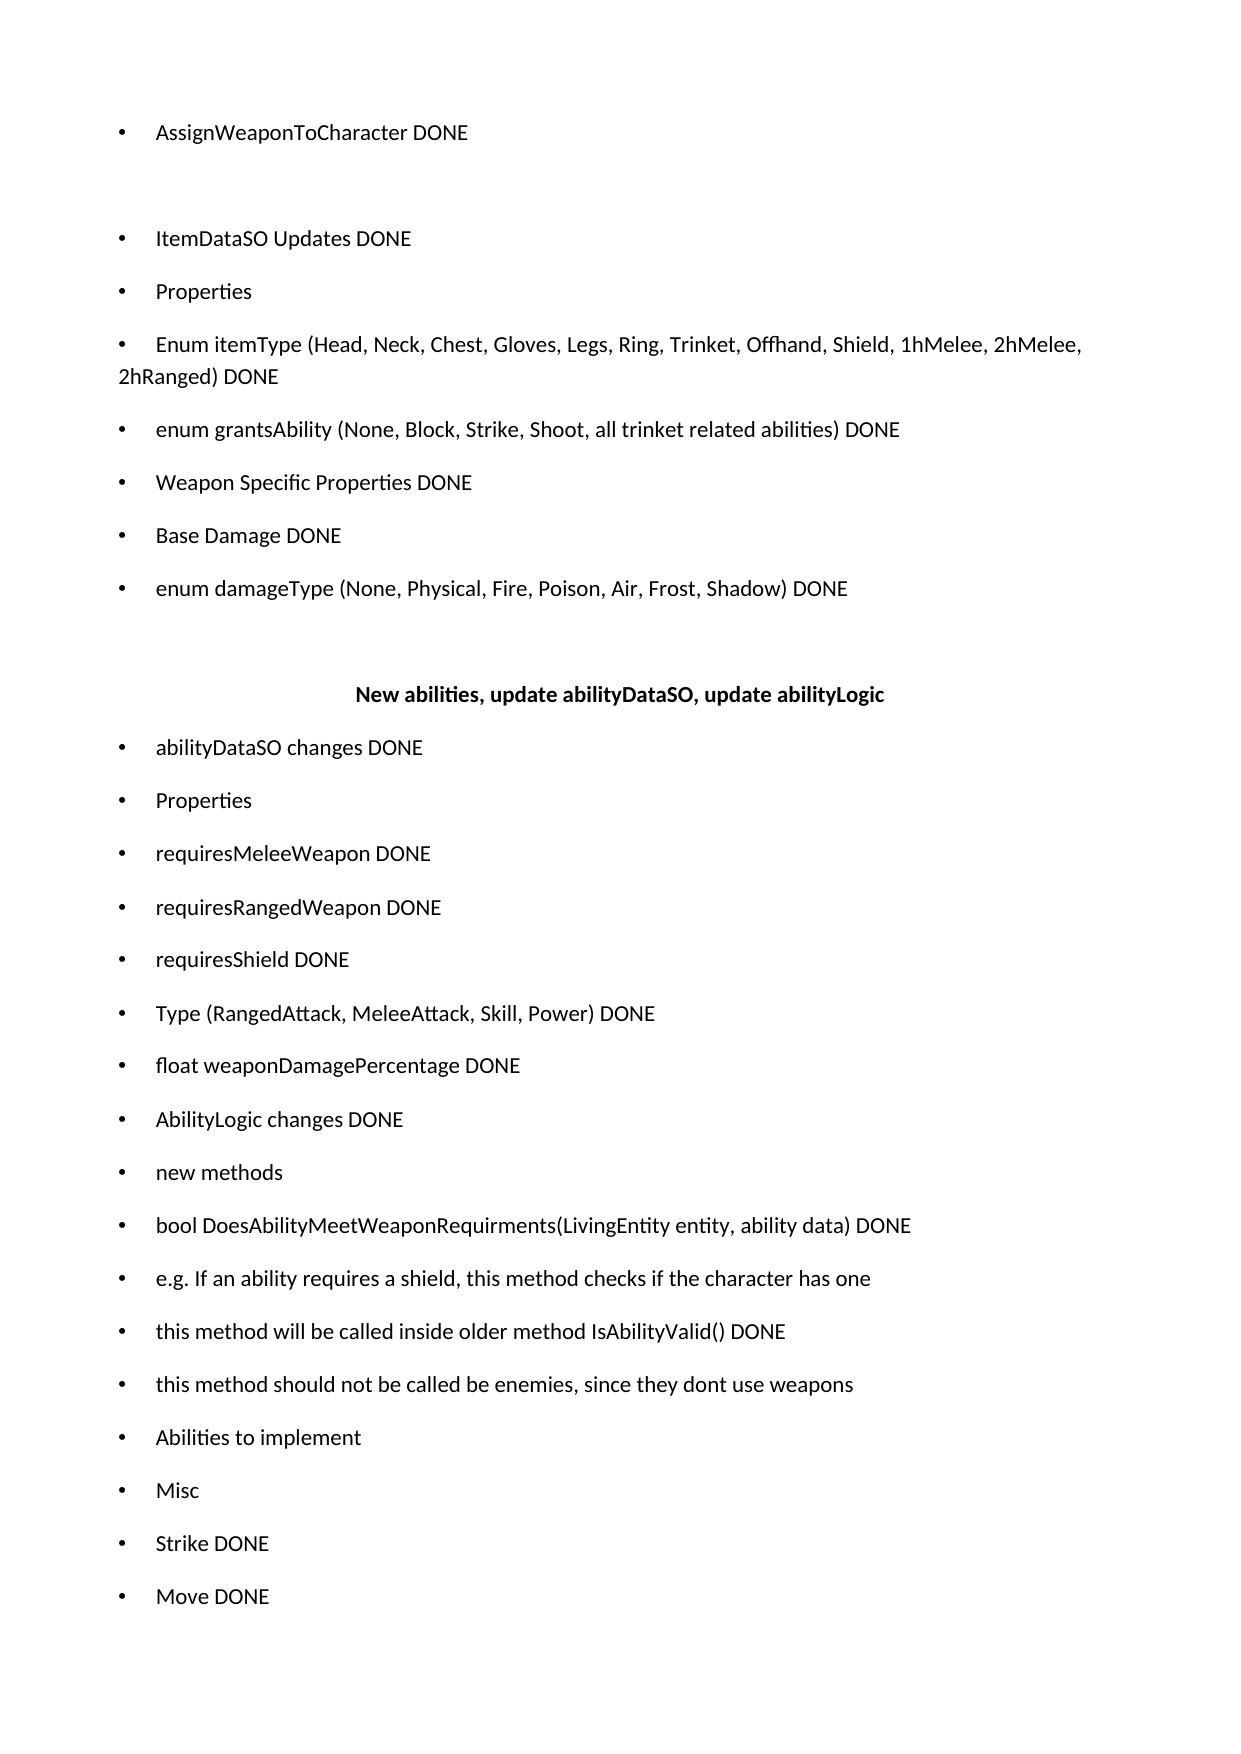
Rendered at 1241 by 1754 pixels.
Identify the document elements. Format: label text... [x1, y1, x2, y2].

list requiresRangedWeapon DONE [81, 893, 1122, 921]
list Abilities to implement [81, 1423, 1122, 1451]
list enum damageType (None, Physical, Fire, Poison, Air, Frost, Shadow) DONE [81, 574, 1122, 602]
list new methods [81, 1158, 1122, 1186]
list Move DONE [81, 1582, 1122, 1610]
text New abilities, update abilityDataSO, update abilityLogic [118, 681, 1122, 708]
list enum grantsAbility (None, Block, Strike, Shoot, all trinket related abilities) DONE [81, 415, 1122, 443]
list e.g. If an ability requires a shield, this method checks if the character has one [81, 1264, 1122, 1292]
list Strike DONE [81, 1529, 1122, 1557]
list AssignWeaponToCharacter DONE [81, 118, 1122, 146]
list this method will be called inside older method IsAbilityValid() DONE [81, 1317, 1122, 1345]
list Misc [81, 1476, 1122, 1504]
list this method should not be called be enemies, since they dont use weapons [81, 1370, 1122, 1398]
list Enum itemType (Head, Neck, Chest, Gloves, Legs, Ring, Trinket, Offhand, Shield, 1hMelee, 2hMelee, 2hRanged) DONE [81, 330, 1122, 390]
list requiresMeleeWeapon DONE [81, 839, 1122, 868]
list ItemDataSO Updates DONE [81, 224, 1122, 252]
list Weapon Specific Properties DONE [81, 468, 1122, 496]
list abilityDataSO changes DONE [81, 733, 1122, 762]
list bool DoesAbilityMeetWeaponRequirments(LivingEntity entity, ability data) DONE [81, 1211, 1122, 1239]
list Properties [81, 787, 1122, 814]
list Type (RangedAttack, MeleeAttack, Skill, Power) DONE [81, 999, 1122, 1027]
list requiresShield DONE [81, 946, 1122, 974]
list Properties [81, 277, 1122, 305]
list Base Damage DONE [81, 521, 1122, 549]
list AbilityLogic changes DONE [81, 1105, 1122, 1133]
list float weaponDamagePercentage DONE [81, 1052, 1122, 1080]
